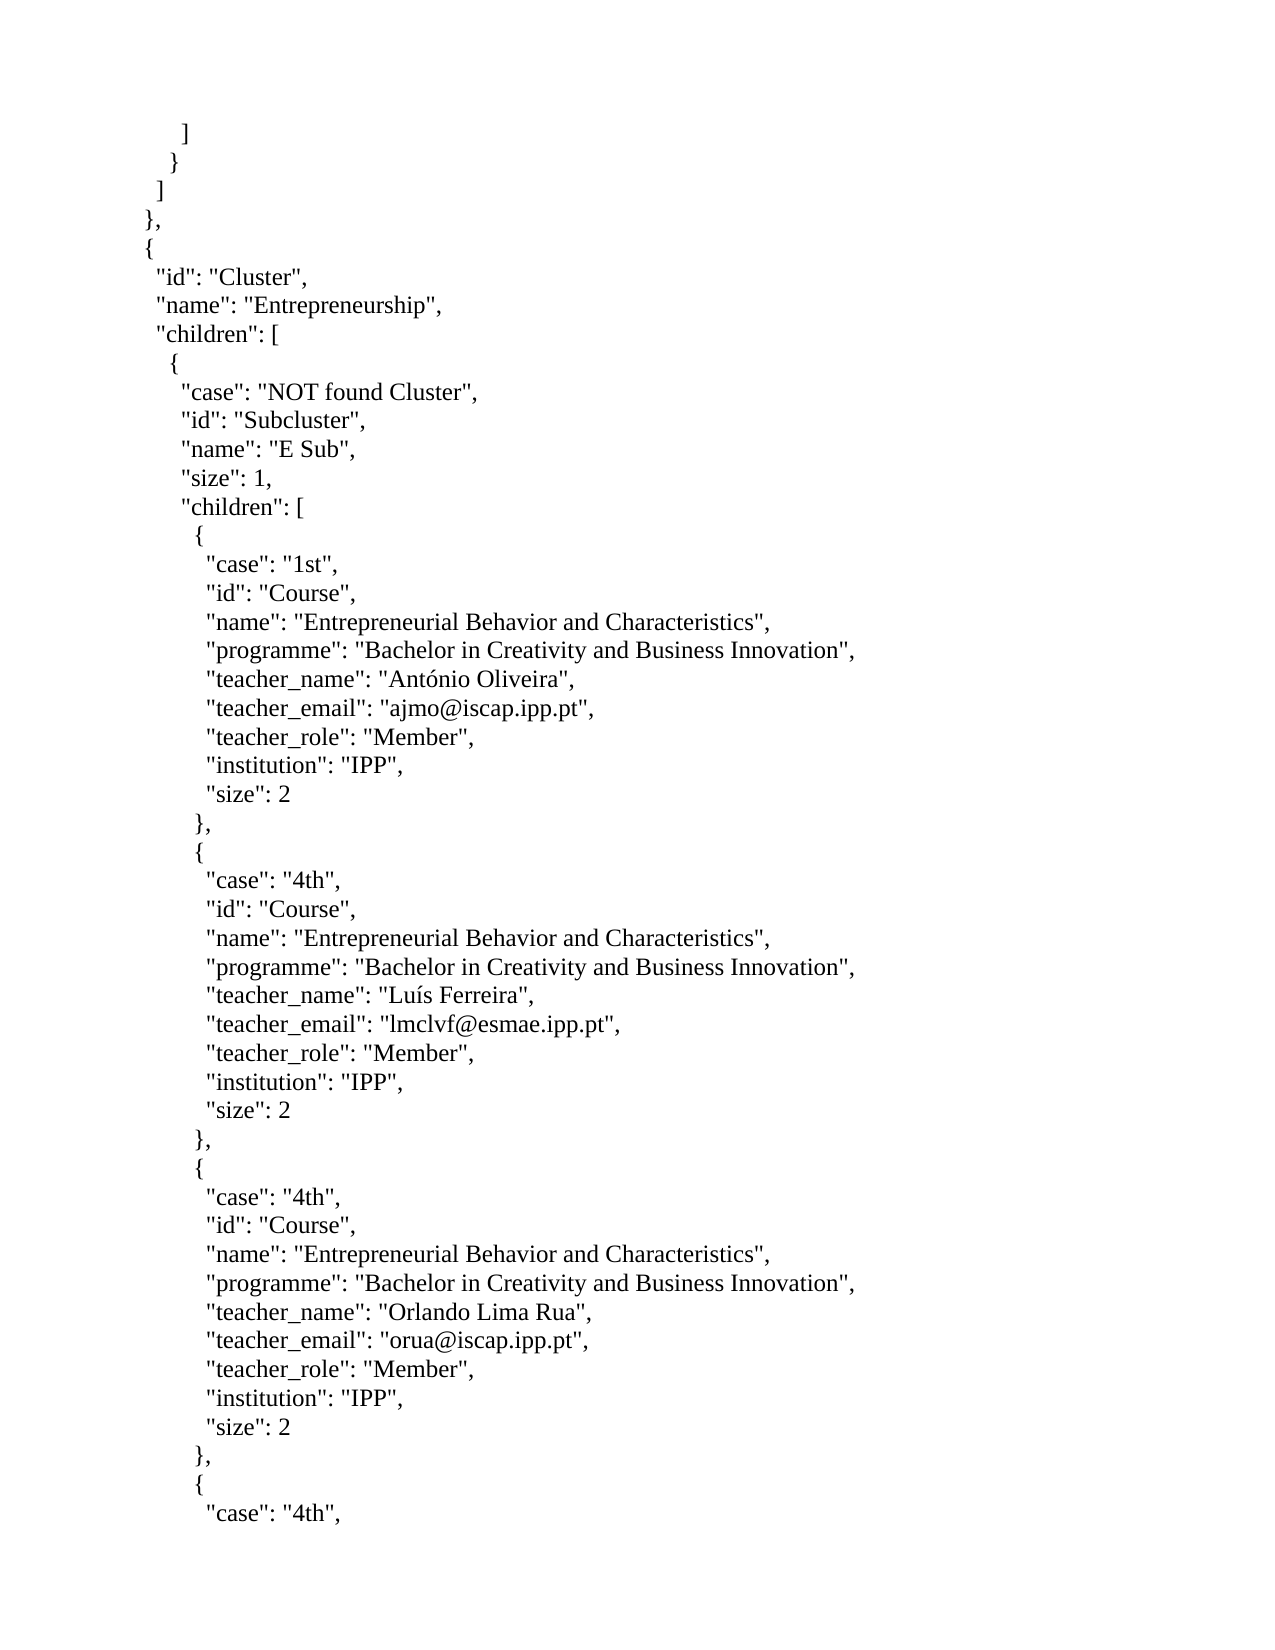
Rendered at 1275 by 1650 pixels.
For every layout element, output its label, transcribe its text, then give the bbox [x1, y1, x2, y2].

text "teacher_role": "Member", [118, 1038, 1157, 1067]
text "case": "1st", [118, 549, 1157, 578]
text "size": 1, [118, 463, 1157, 492]
text }, [118, 1124, 1157, 1153]
text "id": "Cluster", [118, 262, 1157, 291]
text "case": "NOT found Cluster", [118, 377, 1157, 406]
text "teacher_name": "Orlando Lima Rua", [118, 1297, 1157, 1326]
text "teacher_email": "lmclvf@esmae.ipp.pt", [118, 1009, 1157, 1038]
text { [118, 521, 1157, 549]
text "id": "Course", [118, 1211, 1157, 1239]
text "institution": "IPP", [118, 751, 1157, 779]
text "teacher_role": "Member", [118, 1354, 1157, 1383]
text "id": "Subcluster", [118, 406, 1157, 434]
text "programme": "Bachelor in Creativity and Business Innovation", [118, 1268, 1157, 1297]
text "teacher_email": "orua@iscap.ipp.pt", [118, 1326, 1157, 1354]
text } [118, 147, 1157, 176]
text "name": "Entrepreneurial Behavior and Characteristics", [118, 1239, 1157, 1268]
text "id": "Course", [118, 578, 1157, 607]
text "teacher_name": "António Oliveira", [118, 664, 1157, 693]
text "programme": "Bachelor in Creativity and Business Innovation", [118, 636, 1157, 664]
text "name": "Entrepreneurial Behavior and Characteristics", [118, 923, 1157, 952]
text }, [118, 1441, 1157, 1469]
text "children": [ [118, 492, 1157, 521]
text { [118, 837, 1157, 866]
text ] [118, 176, 1157, 204]
text { [118, 1469, 1157, 1498]
text "case": "4th", [118, 1182, 1157, 1211]
text "teacher_role": "Member", [118, 722, 1157, 751]
text { [118, 1153, 1157, 1182]
text "size": 2 [118, 1096, 1157, 1124]
text "size": 2 [118, 779, 1157, 808]
text "name": "E Sub", [118, 434, 1157, 463]
text "size": 2 [118, 1412, 1157, 1441]
text { [118, 348, 1157, 377]
text }, [118, 808, 1157, 837]
text "name": "Entrepreneurial Behavior and Characteristics", [118, 607, 1157, 636]
text ] [118, 118, 1157, 147]
text "teacher_email": "ajmo@iscap.ipp.pt", [118, 693, 1157, 722]
text "programme": "Bachelor in Creativity and Business Innovation", [118, 952, 1157, 981]
text "institution": "IPP", [118, 1383, 1157, 1412]
text { [118, 233, 1157, 262]
text "case": "4th", [118, 866, 1157, 894]
text "name": "Entrepreneurship", [118, 291, 1157, 319]
text "case": "4th", [118, 1498, 1157, 1527]
text }, [118, 204, 1157, 233]
text "children": [ [118, 319, 1157, 348]
text "institution": "IPP", [118, 1067, 1157, 1096]
text "teacher_name": "Luís Ferreira", [118, 981, 1157, 1009]
text "id": "Course", [118, 894, 1157, 923]
